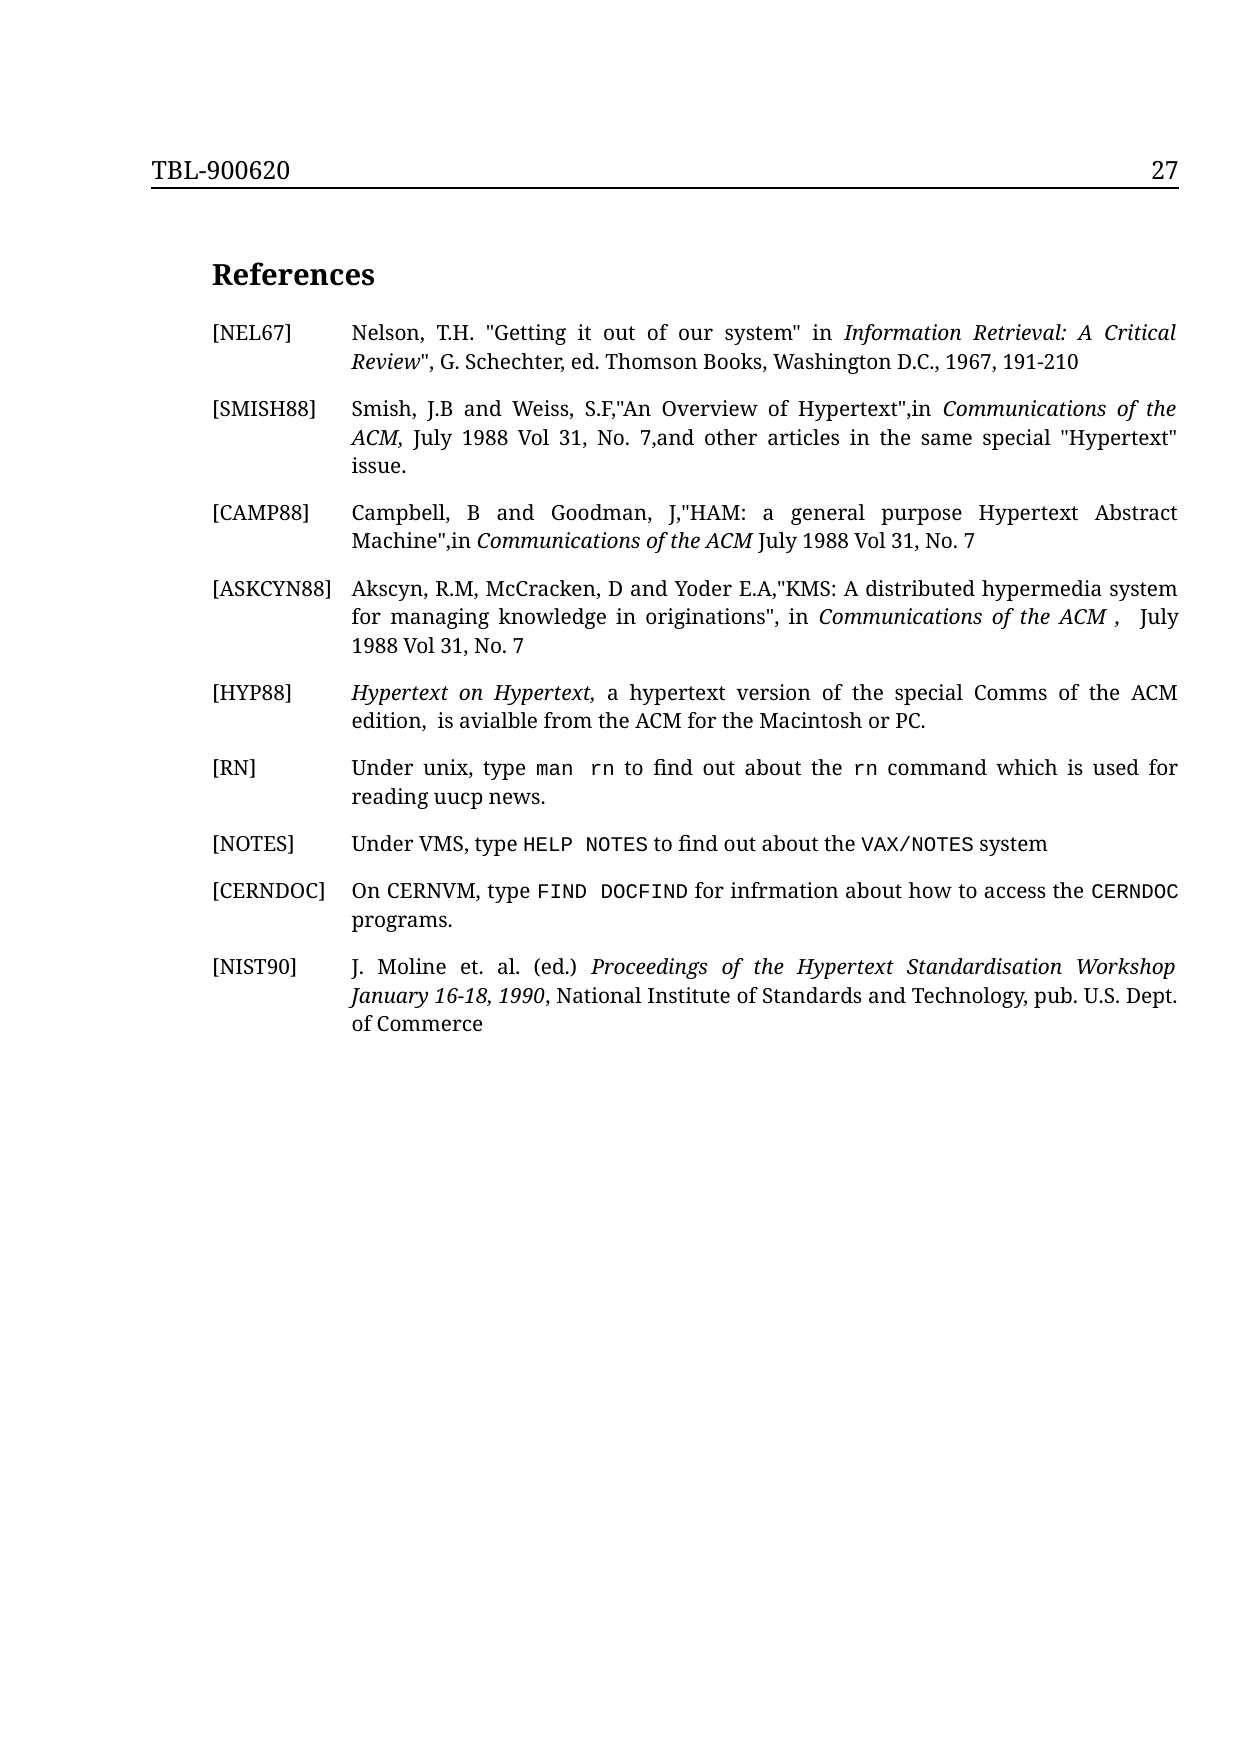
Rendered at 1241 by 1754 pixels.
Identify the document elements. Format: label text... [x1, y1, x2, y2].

text [NIST90] J. Moline et. al. (ed.) Proceedings of the Hypertext Standardisation Workshop January 16-18, 1990, National Institute of Standards and Technology, pub. U.S. Dept. of Commerce [212, 952, 1179, 1038]
text References [212, 254, 1179, 293]
text [NEL67] Nelson, T.H. "Getting it out of our system" in Information Retrieval: A Critical Review", G. Schechter, ed. Thomson Books, Washington D.C., 1967, 191-210 [212, 318, 1179, 375]
text [RN] Under unix, type man rn to find out about the rn command which is used for reading uucp news. [212, 753, 1179, 811]
text [CAMP88] Campbell, B and Goodman, J,"HAM: a general purpose Hypertext Abstract Machine",in Communications of the ACM July 1988 Vol 31, No. 7 [212, 498, 1179, 555]
text [ASKCYN88] Akscyn, R.M, McCracken, D and Yoder E.A,"KMS: A distributed hypermedia system for managing knowledge in originations", in Communications of the ACM , July 1988 Vol 31, No. 7 [212, 574, 1179, 659]
text [CERNDOC] On CERNVM, type FIND DOCFIND for infrmation about how to access the CERNDOC programs. [212, 877, 1179, 933]
text [SMISH88] Smish, J.B and Weiss, S.F,"An Overview of Hypertext",in Communications of the ACM, July 1988 Vol 31, No. 7,and other articles in the same special "Hypertext" issue. [212, 394, 1179, 479]
text [NOTES] Under VMS, type HELP NOTES to find out about the VAX/NOTES system [212, 829, 1179, 858]
text [HYP88] Hypertext on Hypertext, a hypertext version of the special Comms of the ACM edition, is avialble from the ACM for the Macintosh or PC. [212, 678, 1179, 735]
